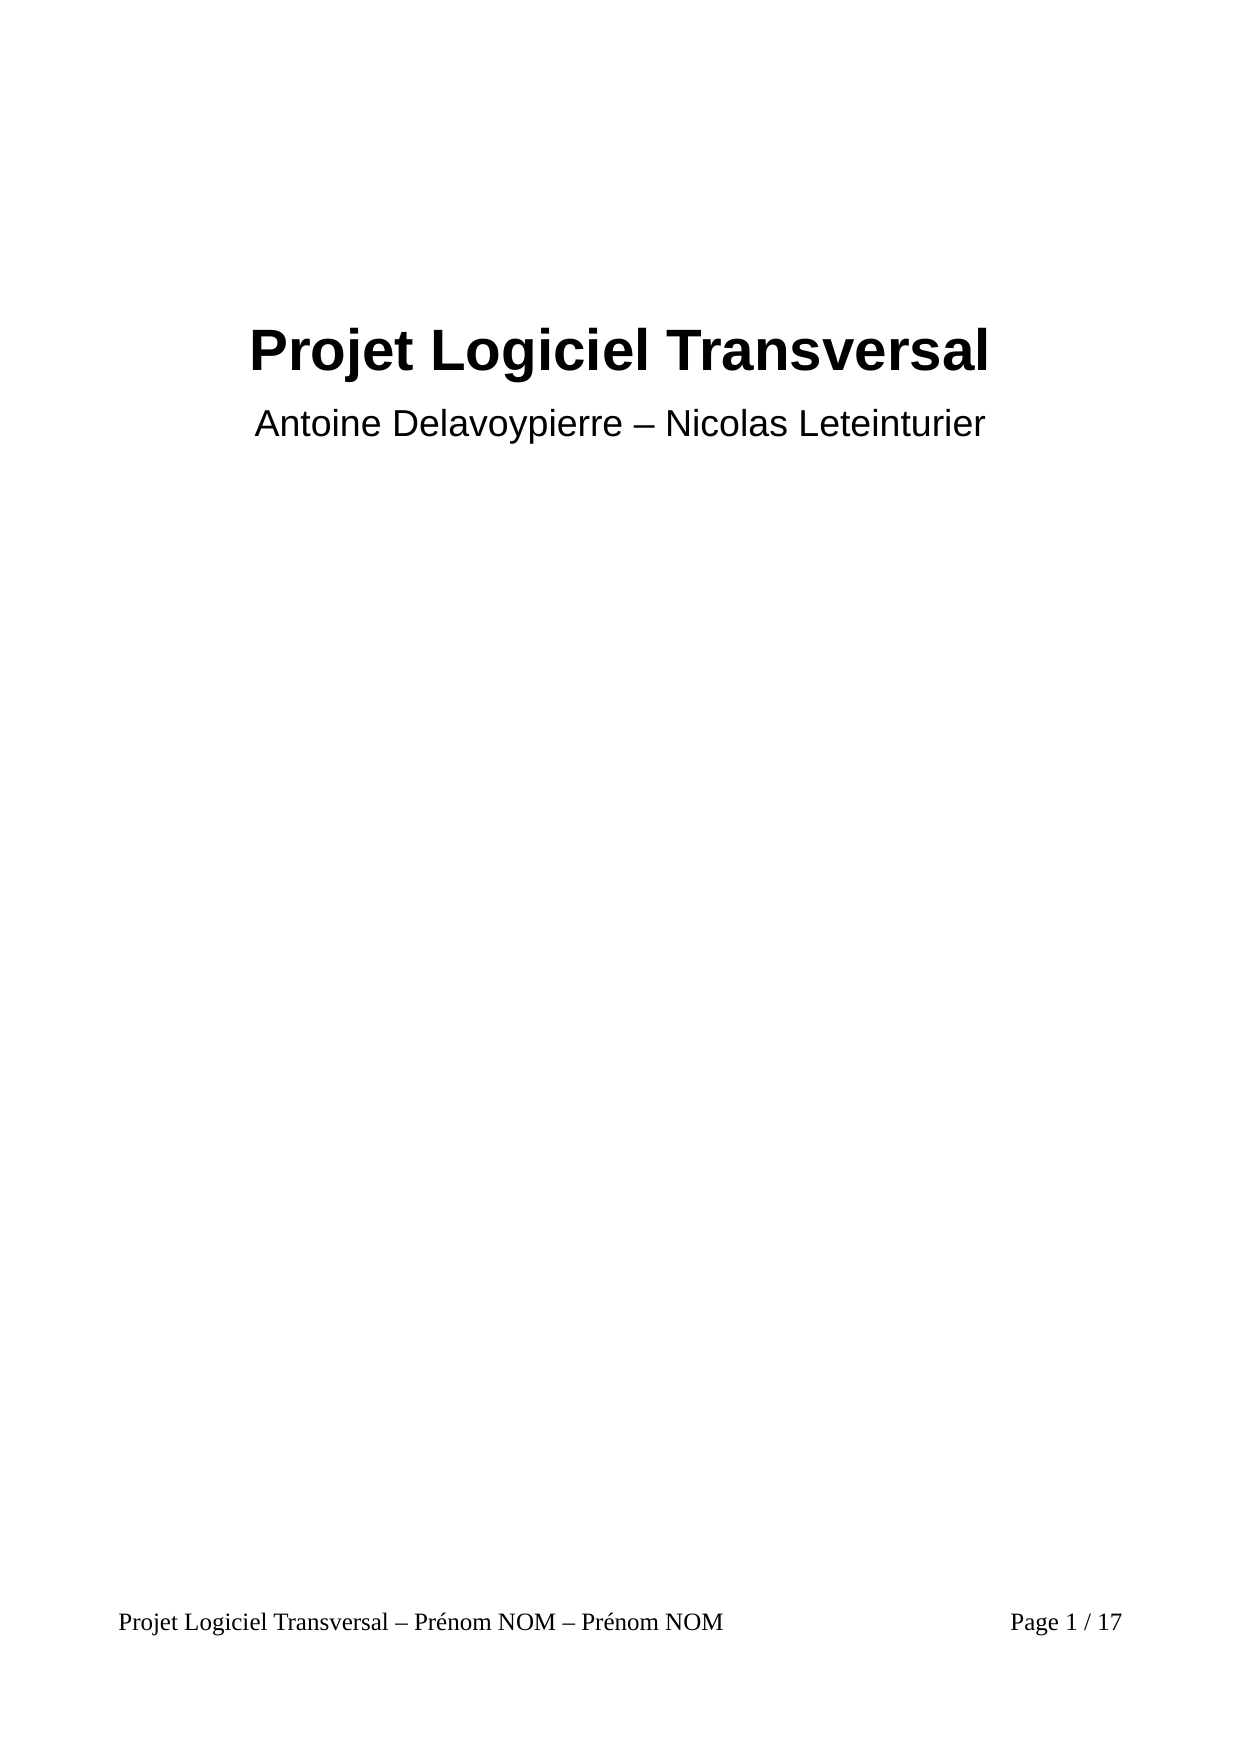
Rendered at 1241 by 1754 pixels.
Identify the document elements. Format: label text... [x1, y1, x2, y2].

subtitle Antoine Delavoypierre – Nicolas Leteinturier [118, 401, 1122, 444]
title Projet Logiciel Transversal [118, 316, 1122, 383]
